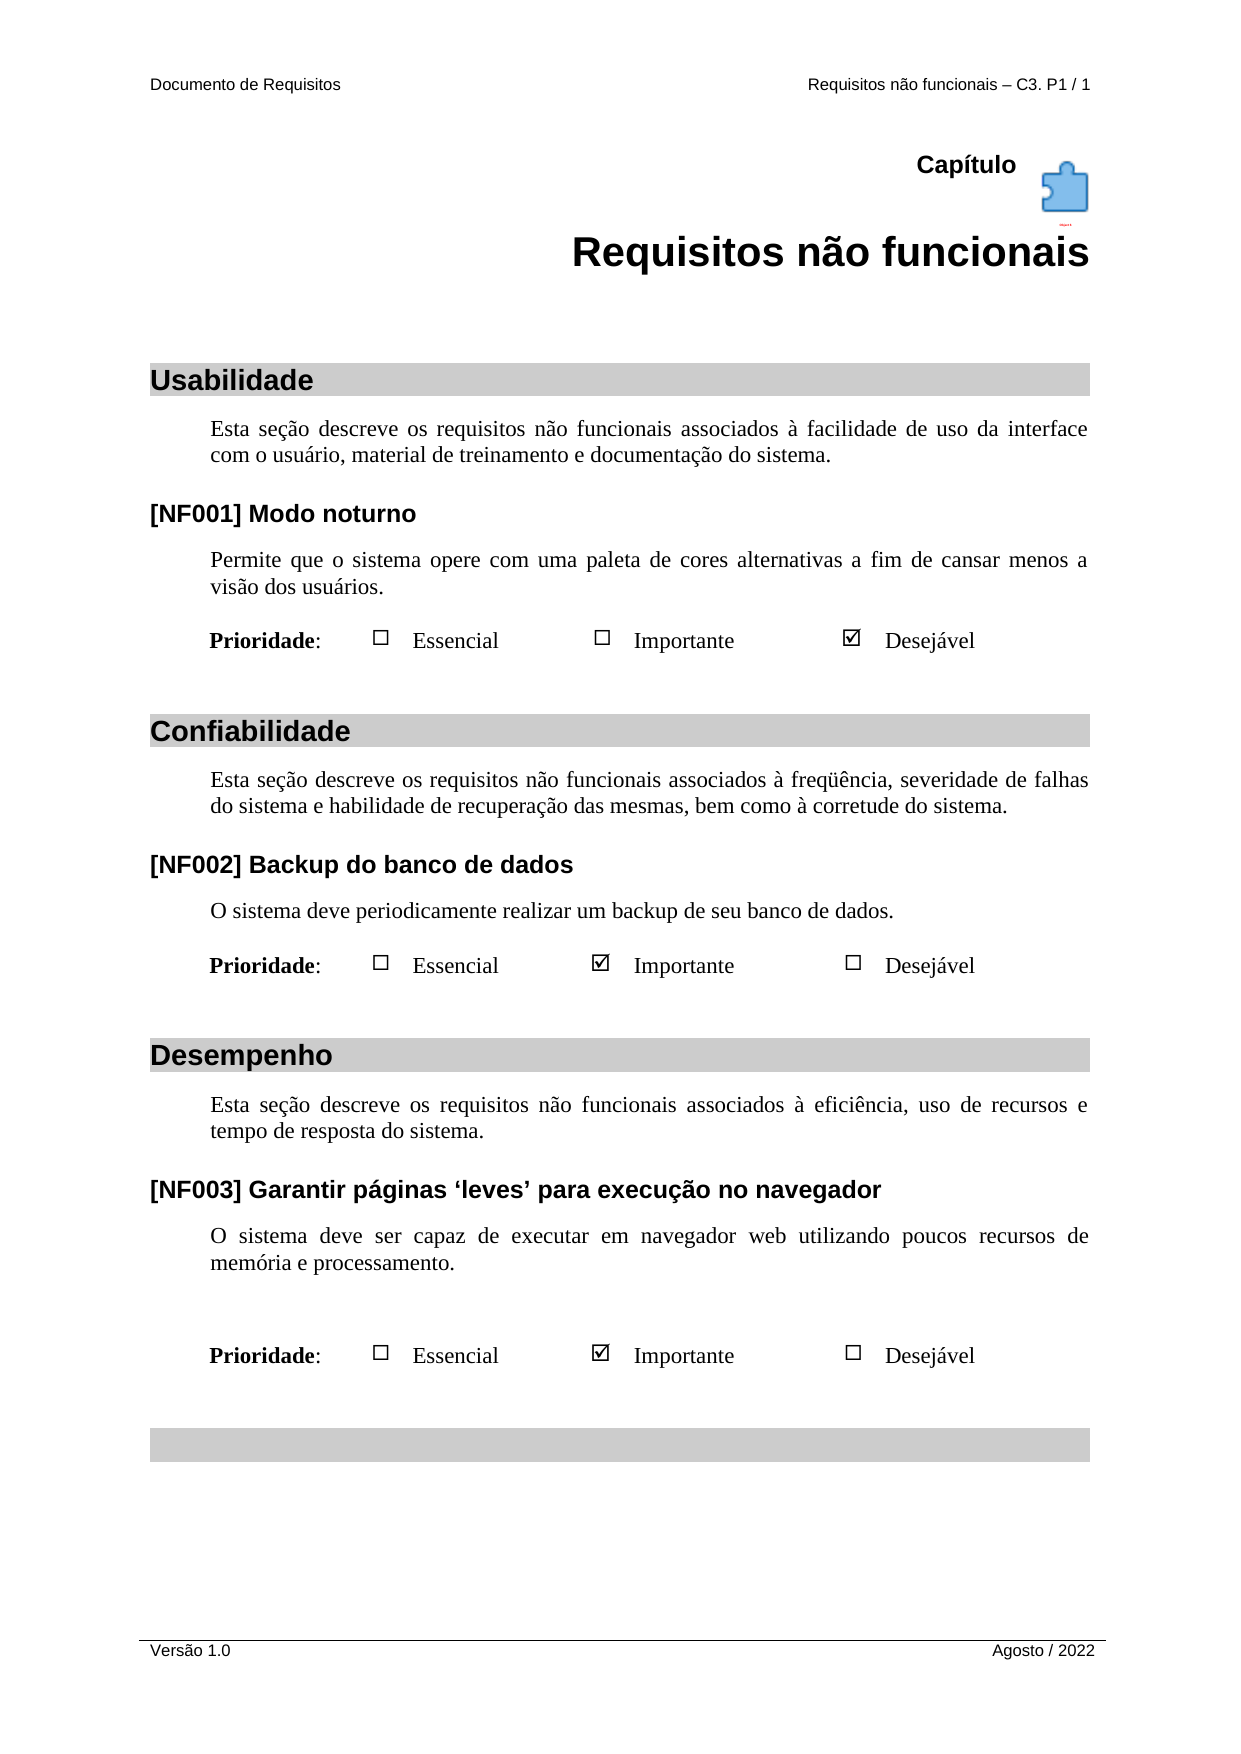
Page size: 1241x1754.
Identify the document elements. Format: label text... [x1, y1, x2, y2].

text Esta seção descreve os requisitos não funcionais associados à eficiência, uso de recursos e tempo de resposta do sistema. [210, 1091, 1090, 1143]
table_header Essencial [401, 930, 578, 1001]
subtitle Desempenho [150, 1038, 1090, 1072]
table_header Essencial [401, 605, 578, 676]
text Esta seção descreve os requisitos não funcionais associados à facilidade de uso da interface com o usuário, material de treinamento e documentação do sistema. [210, 415, 1090, 468]
table_header Prioridade: [194, 1320, 357, 1391]
text Capítulo [150, 150, 1090, 227]
table_header  [578, 1320, 622, 1391]
table_header Importante [623, 930, 829, 1001]
table_header  [829, 605, 873, 676]
text [NF003] Garantir páginas ‘leves’ para execução no navegador [150, 1175, 1090, 1203]
text [NF002] Backup do banco de dados [150, 850, 1090, 879]
subtitle Requisitos não funcionais [150, 227, 1090, 275]
table_header Prioridade: [194, 930, 357, 1001]
text O sistema deve ser capaz de executar em navegador web utilizando poucos recursos de memória e processamento. [210, 1222, 1090, 1275]
table_header  [829, 1320, 873, 1391]
table_header Prioridade: [194, 605, 357, 676]
table_header  [357, 930, 401, 1001]
text Esta seção descreve os requisitos não funcionais associados à freqüência, severidade de falhas do sistema e habilidade de recuperação das mesmas, bem como à corretude do sistema. [210, 766, 1090, 819]
table_header Desejável [874, 605, 1017, 676]
text Permite que o sistema opere com uma paleta de cores alternativas a fim de cansar menos a visão dos usuários. [210, 546, 1090, 599]
table_header Importante [623, 1320, 829, 1391]
table_header  [357, 605, 401, 676]
text O sistema deve periodicamente realizar um backup de seu banco de dados. [210, 897, 1090, 924]
table_header  [357, 1320, 401, 1391]
table_header Desejável [874, 1320, 1017, 1391]
subtitle Confiabilidade [150, 714, 1090, 747]
table_header Essencial [401, 1320, 578, 1391]
table_header  [578, 605, 622, 676]
table_header Importante [623, 605, 829, 676]
subtitle Usabilidade [150, 363, 1090, 396]
table_header  [829, 930, 873, 1001]
table_header  [578, 930, 622, 1001]
text [NF001] Modo noturno [150, 499, 1090, 528]
table_header Desejável [874, 930, 1017, 1001]
